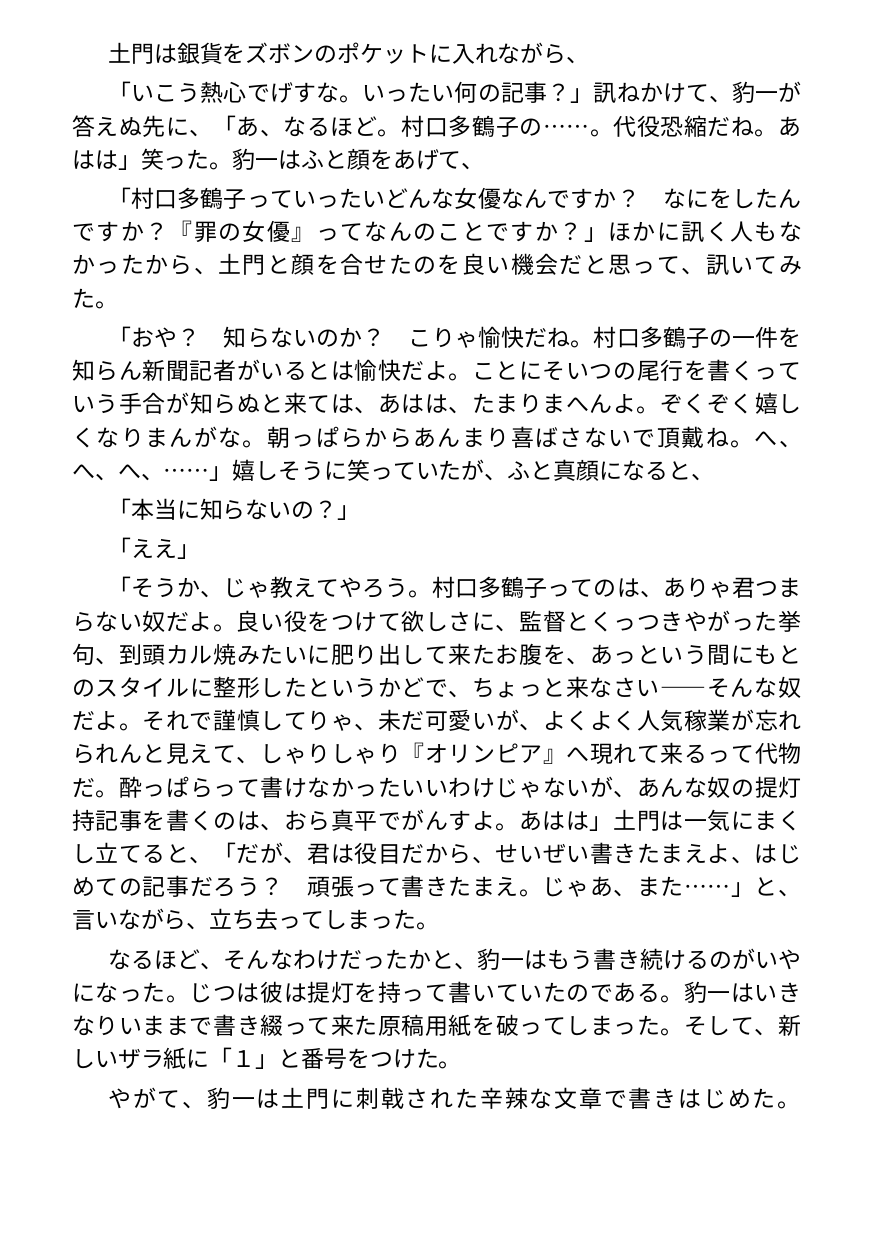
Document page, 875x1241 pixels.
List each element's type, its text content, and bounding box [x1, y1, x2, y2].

text なるほど、そんなわけだったかと、豹一はもう書き続けるのがいやになった。じつは彼は提灯を持って書いていたのである。豹一はいきなりいままで書き綴って来た原稿用紙を破ってしまった。そして、新しいザラ紙に「１」と番号をつけた。 [72, 942, 802, 1074]
text やがて、豹一は土門に刺戟された辛辣な文章で書きはじめた。 [72, 1080, 802, 1114]
text 「そうか、じゃ教えてやろう。村口多鶴子ってのは、ありゃ君つまらない奴だよ。良い役をつけて欲しさに、監督とくっつきやがった挙句、到頭カル焼みたいに肥り出して来たお腹を、あっという間にもとのスタイルに整形したというかどで、ちょっと来なさい――そんな奴だよ。それで謹慎してりゃ、未だ可愛いが、よくよく人気稼業が忘れられんと見えて、しゃりしゃり『オリンピア』へ現れて来るって代物だ。酔っぱらって書けなかったいいわけじゃないが、あんな奴の提灯持記事を書くのは、おら真平でがんすよ。あはは」土門は一気にまくし立てると、「だが、君は役目だから、せいぜい書きたまえよ、はじめての記事だろう？ 頑張って書きたまえ。じゃあ、また……」と、言いながら、立ち去ってしまった。 [72, 570, 802, 936]
text 「おや？ 知らないのか？ こりゃ愉快だね。村口多鶴子の一件を知らん新聞記者がいるとは愉快だよ。ことにそいつの尾行を書くっていう手合が知らぬと来ては、あはは、たまりまへんよ。ぞくぞく嬉しくなりまんがな。朝っぱらからあんまり喜ばさないで頂戴ね。へ、へ、へ、……」嬉しそうに笑っていたが、ふと真顔になると、 [72, 320, 802, 486]
text 「いこう熱心でげすな。いったい何の記事？」訊ねかけて、豹一が答えぬ先に、「あ、なるほど。村口多鶴子の……。代役恐縮だね。あはは」笑った。豹一はふと顔をあげて、 [72, 75, 802, 175]
text 土門は銀貨をズボンのポケットに入れながら、 [72, 36, 802, 69]
text 「ええ」 [72, 531, 802, 564]
text 「本当に知らないの？」 [72, 492, 802, 525]
text 「村口多鶴子っていったいどんな女優なんですか？ なにをしたんですか？『罪の女優』ってなんのことですか？」ほかに訊く人もなかったから、土門と顔を合せたのを良い機会だと思って、訊いてみた。 [72, 181, 802, 314]
